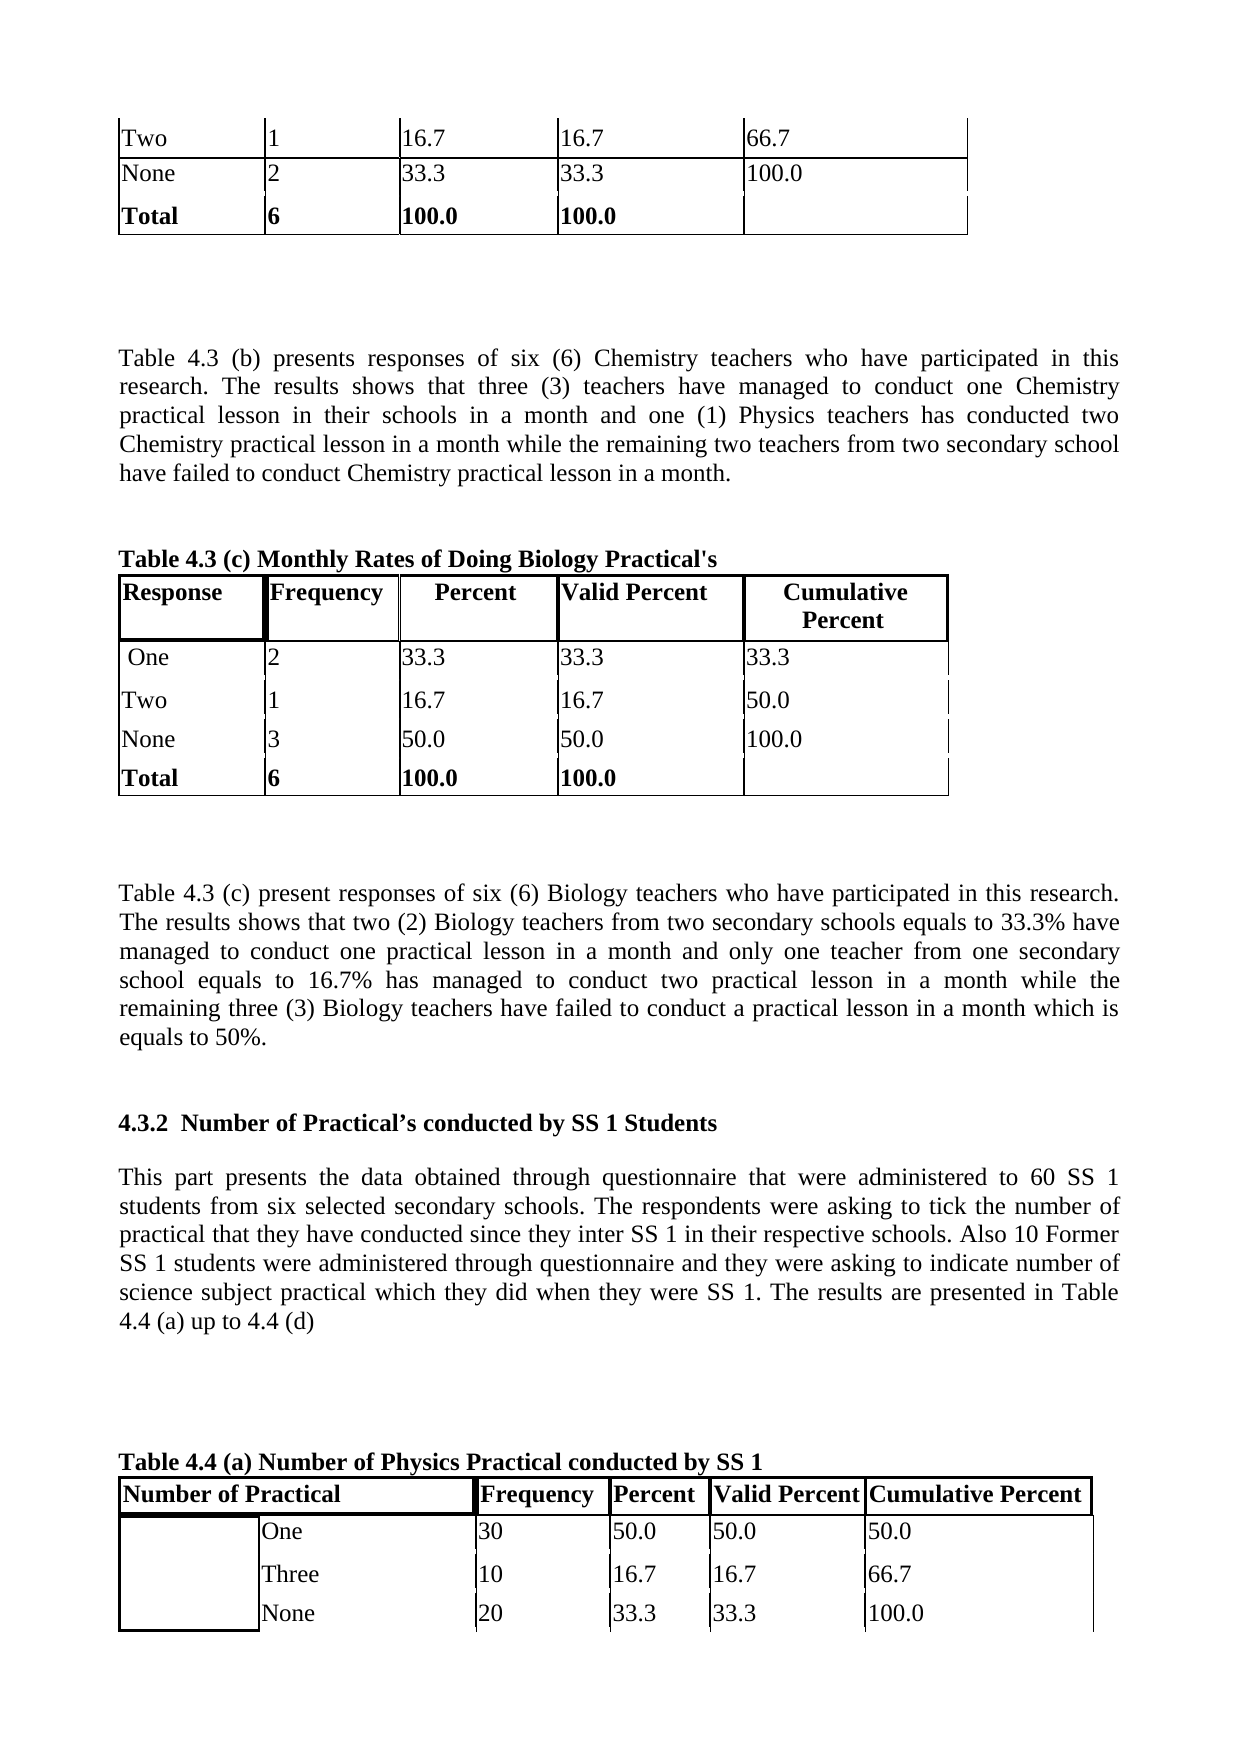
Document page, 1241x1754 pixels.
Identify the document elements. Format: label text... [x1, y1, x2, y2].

table_cell 3 [266, 724, 399, 753]
table_cell 16.7 [711, 1559, 864, 1588]
table_cell 10 [477, 1559, 609, 1588]
table_cell 2 [266, 642, 399, 675]
table_cell 6 [266, 763, 399, 795]
text This part presents the data obtained through questionnaire that were administered to 60 SS 1 students from six selected secondary schools. The respondents were asking to tick the number of practical that they have conducted since they inter SS 1 in their respective schools. Also 10 Former SS 1 students were administered through questionnaire and they were asking to indicate number of science subject practical which they did when they were SS 1. The results are presented in Table 4.4 (a) up to 4.4 (d) [118, 1162, 1121, 1334]
table_cell 16.7 [401, 123, 557, 157]
table_cell 1 [266, 123, 399, 157]
table_header Response [121, 577, 262, 638]
table_cell 2 [266, 159, 399, 191]
table_cell 33.3 [559, 642, 743, 675]
table_cell 50.0 [611, 1516, 709, 1549]
table_cell 16.7 [559, 123, 743, 157]
table_header Frequency [269, 577, 398, 640]
table_cell Three [260, 1559, 475, 1588]
table_cell One [260, 1516, 475, 1549]
table_cell 50.0 [559, 724, 743, 753]
table_cell 100.0 [745, 159, 967, 191]
table_cell 100.0 [401, 201, 557, 234]
table_cell Total [120, 201, 264, 234]
table_cell 100.0 [745, 724, 948, 753]
text Table 4.3 (b) presents responses of six (6) Chemistry teachers who have participated in this research. The results shows that three (3) teachers have managed to conduct one Chemistry practical lesson in their schools in a month and one (1) Physics teachers has conducted two Chemistry practical lesson in a month while the remaining two teachers from two secondary school have failed to conduct Chemistry practical lesson in a month. [118, 343, 1121, 486]
table_cell None [260, 1598, 475, 1627]
table_cell [121, 1518, 258, 1629]
table_cell 100.0 [559, 763, 743, 795]
table_cell Total [120, 763, 264, 795]
table_header Percent [612, 1479, 708, 1514]
table_cell 33.3 [711, 1598, 864, 1627]
table_cell One [120, 642, 264, 675]
text 4.3.2 Number of Practical’s conducted by SS 1 Students [118, 1108, 1121, 1136]
table_cell 50.0 [866, 1516, 1093, 1549]
table_cell 33.3 [611, 1598, 709, 1627]
table_cell 50.0 [711, 1516, 864, 1549]
table_cell 33.3 [745, 642, 948, 675]
table_cell 100.0 [866, 1598, 1093, 1627]
table_cell 100.0 [559, 201, 743, 234]
table_cell 6 [266, 201, 399, 234]
table_header Cumulative Percent [867, 1479, 1090, 1514]
table_header Valid Percent [560, 577, 742, 640]
table_cell None [120, 724, 264, 753]
table_cell 33.3 [401, 159, 557, 191]
table_cell Two [120, 123, 264, 157]
table_cell 66.7 [745, 123, 967, 157]
table_cell None [120, 159, 264, 191]
table_header Cumulative Percent [746, 577, 946, 640]
table_header Frequency [479, 1479, 608, 1514]
text Table 4.3 (c) Monthly Rates of Doing Biology Practical's [118, 544, 1121, 573]
table_cell 66.7 [866, 1559, 1093, 1588]
table_cell 33.3 [401, 642, 557, 675]
table_cell 20 [477, 1598, 609, 1627]
table_cell [745, 763, 948, 795]
table_cell 1 [266, 685, 399, 714]
table_cell 50.0 [745, 685, 948, 714]
text Table 4.4 (a) Number of Physics Practical conducted by SS 1 [118, 1447, 1121, 1476]
table_cell 100.0 [401, 763, 557, 795]
table_cell 30 [477, 1516, 609, 1549]
table_cell 50.0 [401, 724, 557, 753]
table_cell 33.3 [559, 159, 743, 191]
text Table 4.3 (c) present responses of six (6) Biology teachers who have participated in this research. The results shows that two (2) Biology teachers from two secondary schools equals to 33.3% have managed to conduct one practical lesson in a month and only one teacher from one secondary school equals to 16.7% has managed to conduct two practical lesson in a month while the remaining three (3) Biology teachers have failed to conduct a practical lesson in a month which is equals to 50%. [118, 878, 1121, 1051]
table_cell 16.7 [401, 685, 557, 714]
table_header Number of Practical [121, 1479, 472, 1512]
table_cell 16.7 [559, 685, 743, 714]
table_header Valid Percent [712, 1479, 864, 1514]
table_header Percent [401, 577, 556, 640]
table_cell [745, 201, 967, 234]
table_cell 16.7 [611, 1559, 709, 1588]
table_cell Two [120, 685, 264, 714]
